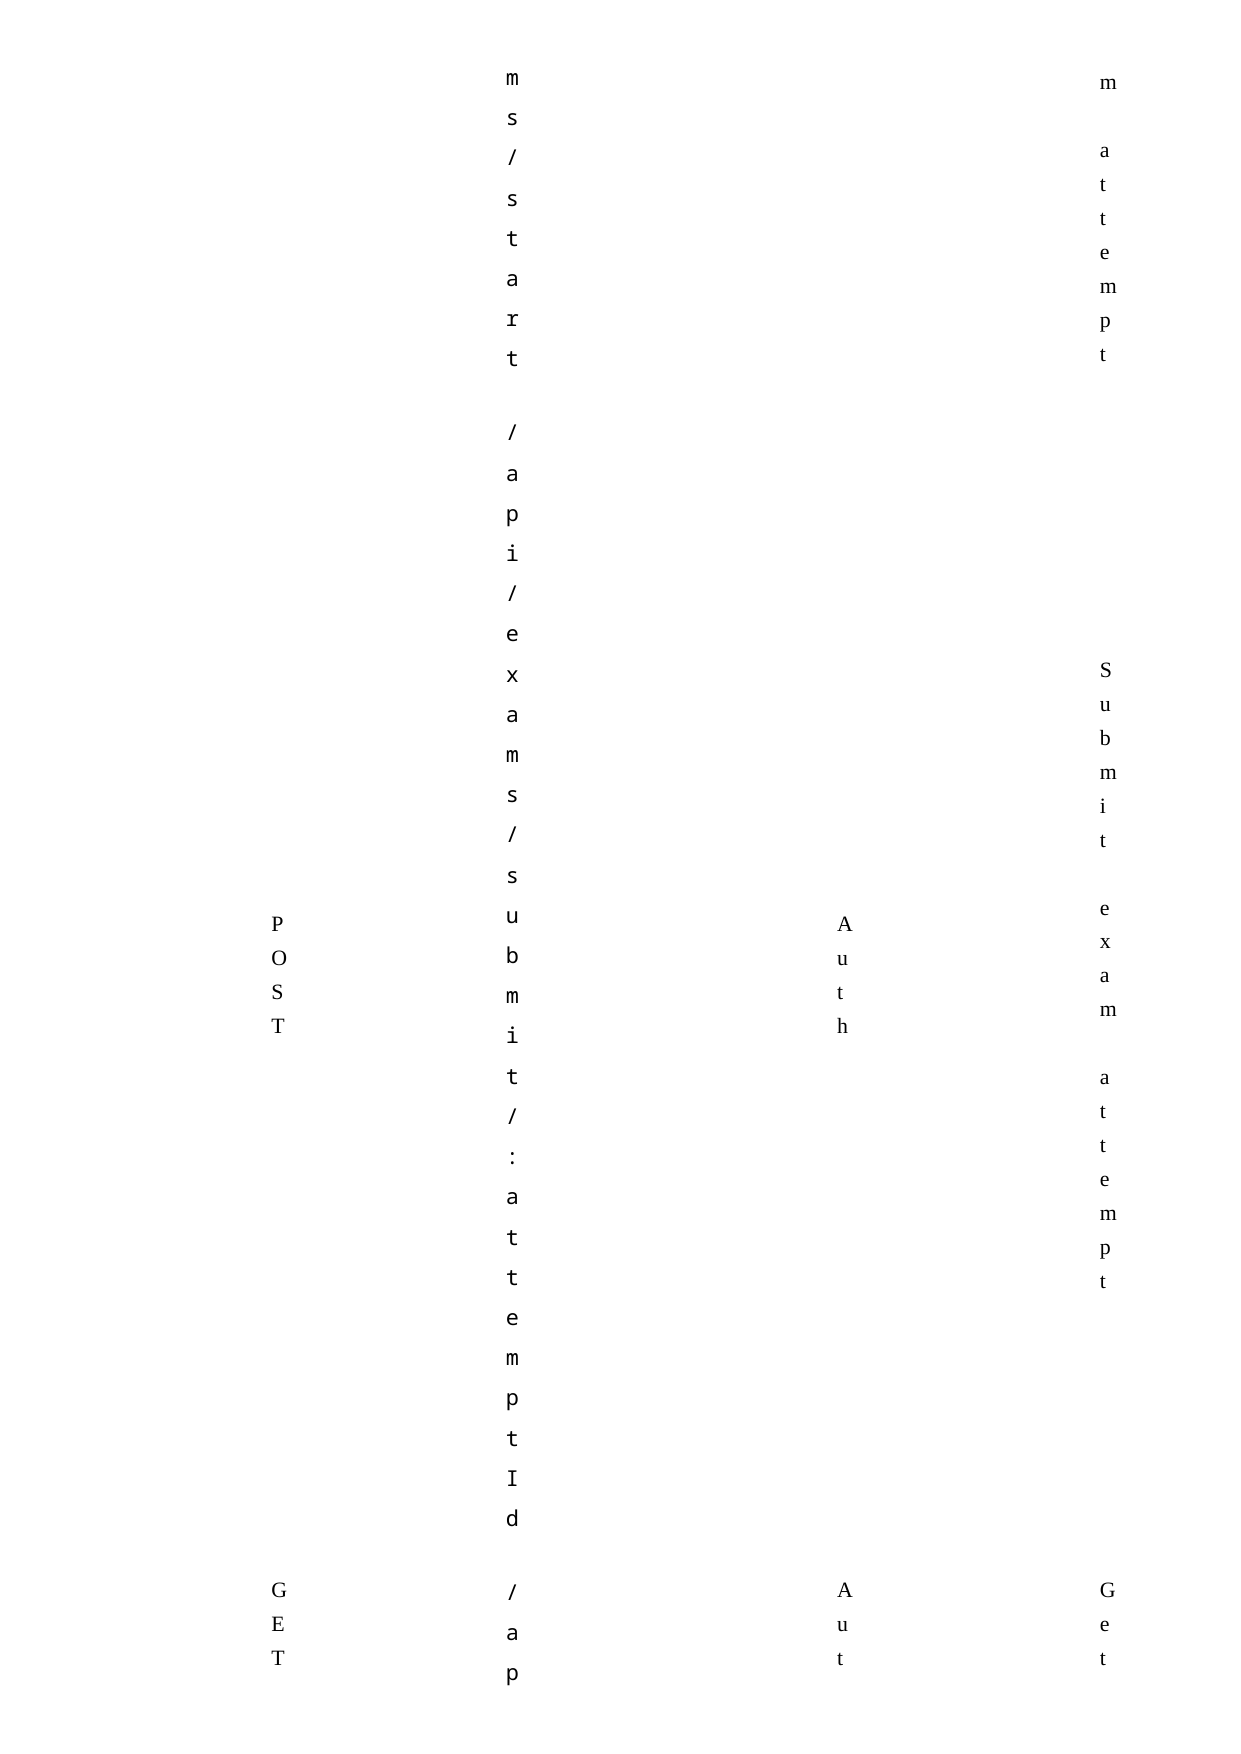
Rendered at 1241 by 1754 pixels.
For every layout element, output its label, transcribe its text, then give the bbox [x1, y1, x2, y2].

table_cell [118, 59, 353, 414]
table_cell [684, 59, 947, 414]
table_cell /ap [353, 1574, 684, 1690]
table_cell GET [118, 1574, 353, 1690]
table_cell m attempt [947, 59, 1222, 414]
table_cell Aut [684, 1574, 947, 1690]
table_cell POST [118, 414, 353, 1574]
table_cell Submit exam attempt [947, 414, 1222, 1574]
table_cell Get [947, 1574, 1222, 1690]
table_cell Auth [684, 414, 947, 1574]
table_cell /api/exams/submit/:attemptId [353, 414, 684, 1574]
table_cell ms/start [353, 59, 684, 414]
